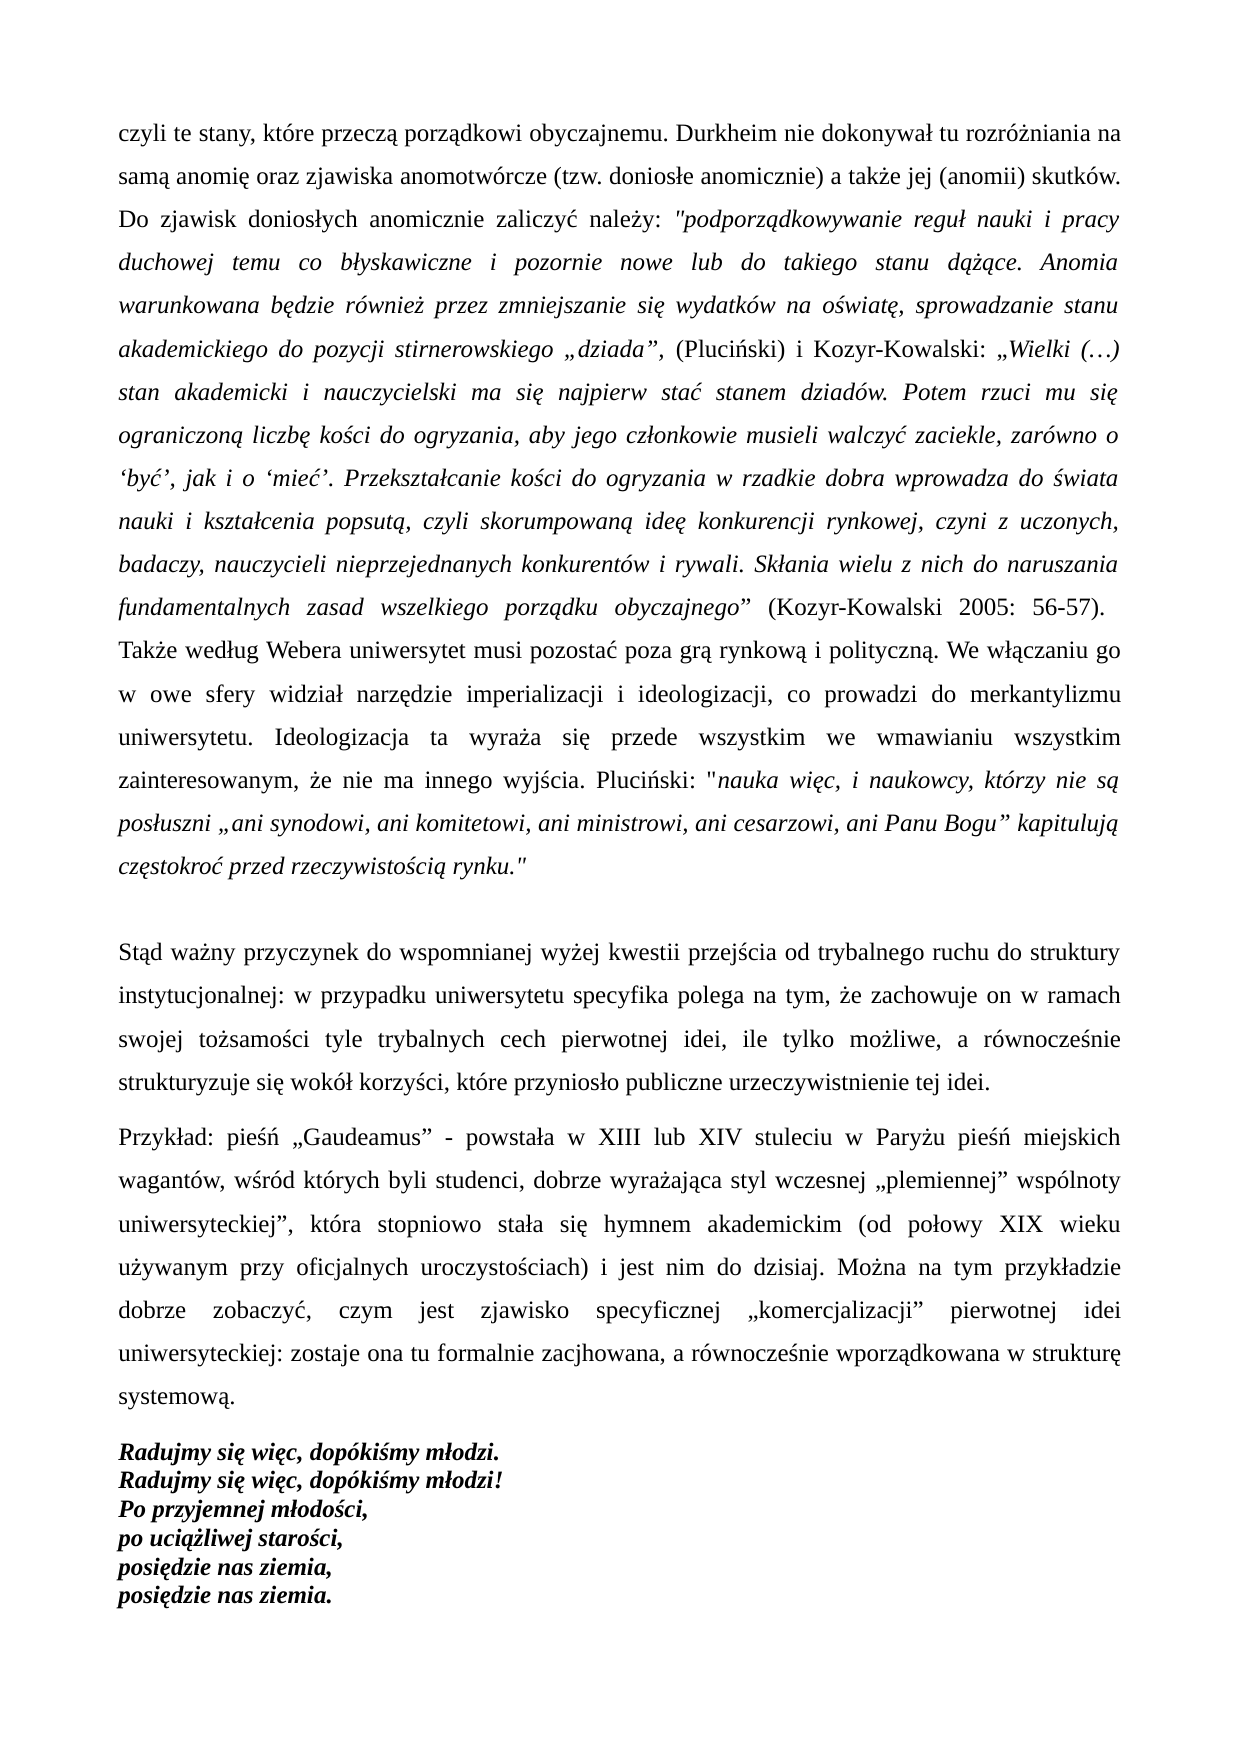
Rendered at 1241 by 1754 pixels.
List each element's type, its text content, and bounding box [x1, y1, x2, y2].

text czyli te stany, które przeczą porządkowi obyczajnemu. Durkheim nie dokonywał tu rozróżniania na samą anomię oraz zjawiska anomotwórcze (tzw. doniosłe anomicznie) a także jej (anomii) skutków. Do zjawisk doniosłych anomicznie zaliczyć należy: "podporządkowywanie reguł nauki i pracy duchowej temu co błyskawiczne i pozornie nowe lub do takiego stanu dążące. Anomia warunkowana będzie również przez zmniejszanie się wydatków na oświatę, sprowadzanie stanu akademickiego do pozycji stirnerowskiego „dziada”, (Pluciński) i Kozyr-Kowalski: „Wielki (…) stan akademicki i nauczycielski ma się najpierw stać stanem dziadów. Potem rzuci mu się ograniczoną liczbę kości do ogryzania, aby jego członkowie musieli walczyć zaciekle, zarówno o ‘być’, jak i o ‘mieć’. Przekształcanie kości do ogryzania w rzadkie dobra wprowadza do świata nauki i kształcenia popsutą, czyli skorumpowaną ideę konkurencji rynkowej, czyni z uczonych, badaczy, nauczycieli nieprzejednanych konkurentów i rywali. Skłania wielu z nich do naruszania fundamentalnych zasad wszelkiego porządku obyczajnego” (Kozyr-Kowalski 2005: 56-57). Także według Webera uniwersytet musi pozostać poza grą rynkową i polityczną. We włączaniu go w owe sfery widział narzędzie imperializacji i ideologizacji, co prowadzi do merkantylizmu uniwersytetu. Ideologizacja ta wyraża się przede wszystkim we wmawianiu wszystkim zainteresowanym, że nie ma innego wyjścia. Pluciński: "nauka więc, i naukowcy, którzy nie są posłuszni „ani synodowi, ani komitetowi, ani ministrowi, ani cesarzowi, ani Panu Bogu” kapitulują częstokroć przed rzeczywistością rynku." [118, 118, 1122, 880]
text Radujmy się więc, dopókiśmy młodzi! Po przyjemnej młodości, po uciążliwej starości, posiędzie nas ziemia, posiędzie nas ziemia. [118, 1466, 1122, 1609]
text Stąd ważny przyczynek do wspomnianej wyżej kwestii przejścia od trybalnego ruchu do struktury instytucjonalnej: w przypadku uniwersytetu specyfika polega na tym, że zachowuje on w ramach swojej tożsamości tyle trybalnych cech pierwotnej idei, ile tylko możliwe, a równocześnie strukturyzuje się wokół korzyści, które przyniosło publiczne urzeczywistnienie tej idei. [118, 937, 1122, 1096]
text Radujmy się więc, dopókiśmy młodzi. [118, 1437, 1122, 1466]
text Przykład: pieśń „Gaudeamus” - powstała w XIII lub XIV stuleciu w Paryżu pieśń miejskich wagantów, wśród których byli studenci, dobrze wyrażająca styl wczesnej „plemiennej” wspólnoty uniwersyteckiej”, która stopniowo stała się hymnem akademickim (od połowy XIX wieku używanym przy oficjalnych uroczystościach) i jest nim do dzisiaj. Można na tym przykładzie dobrze zobaczyć, czym jest zjawisko specyficznej „komercjalizacji” pierwotnej idei uniwersyteckiej: zostaje ona tu formalnie zacjhowana, a równocześnie wporządkowana w strukturę systemową. [118, 1122, 1122, 1410]
